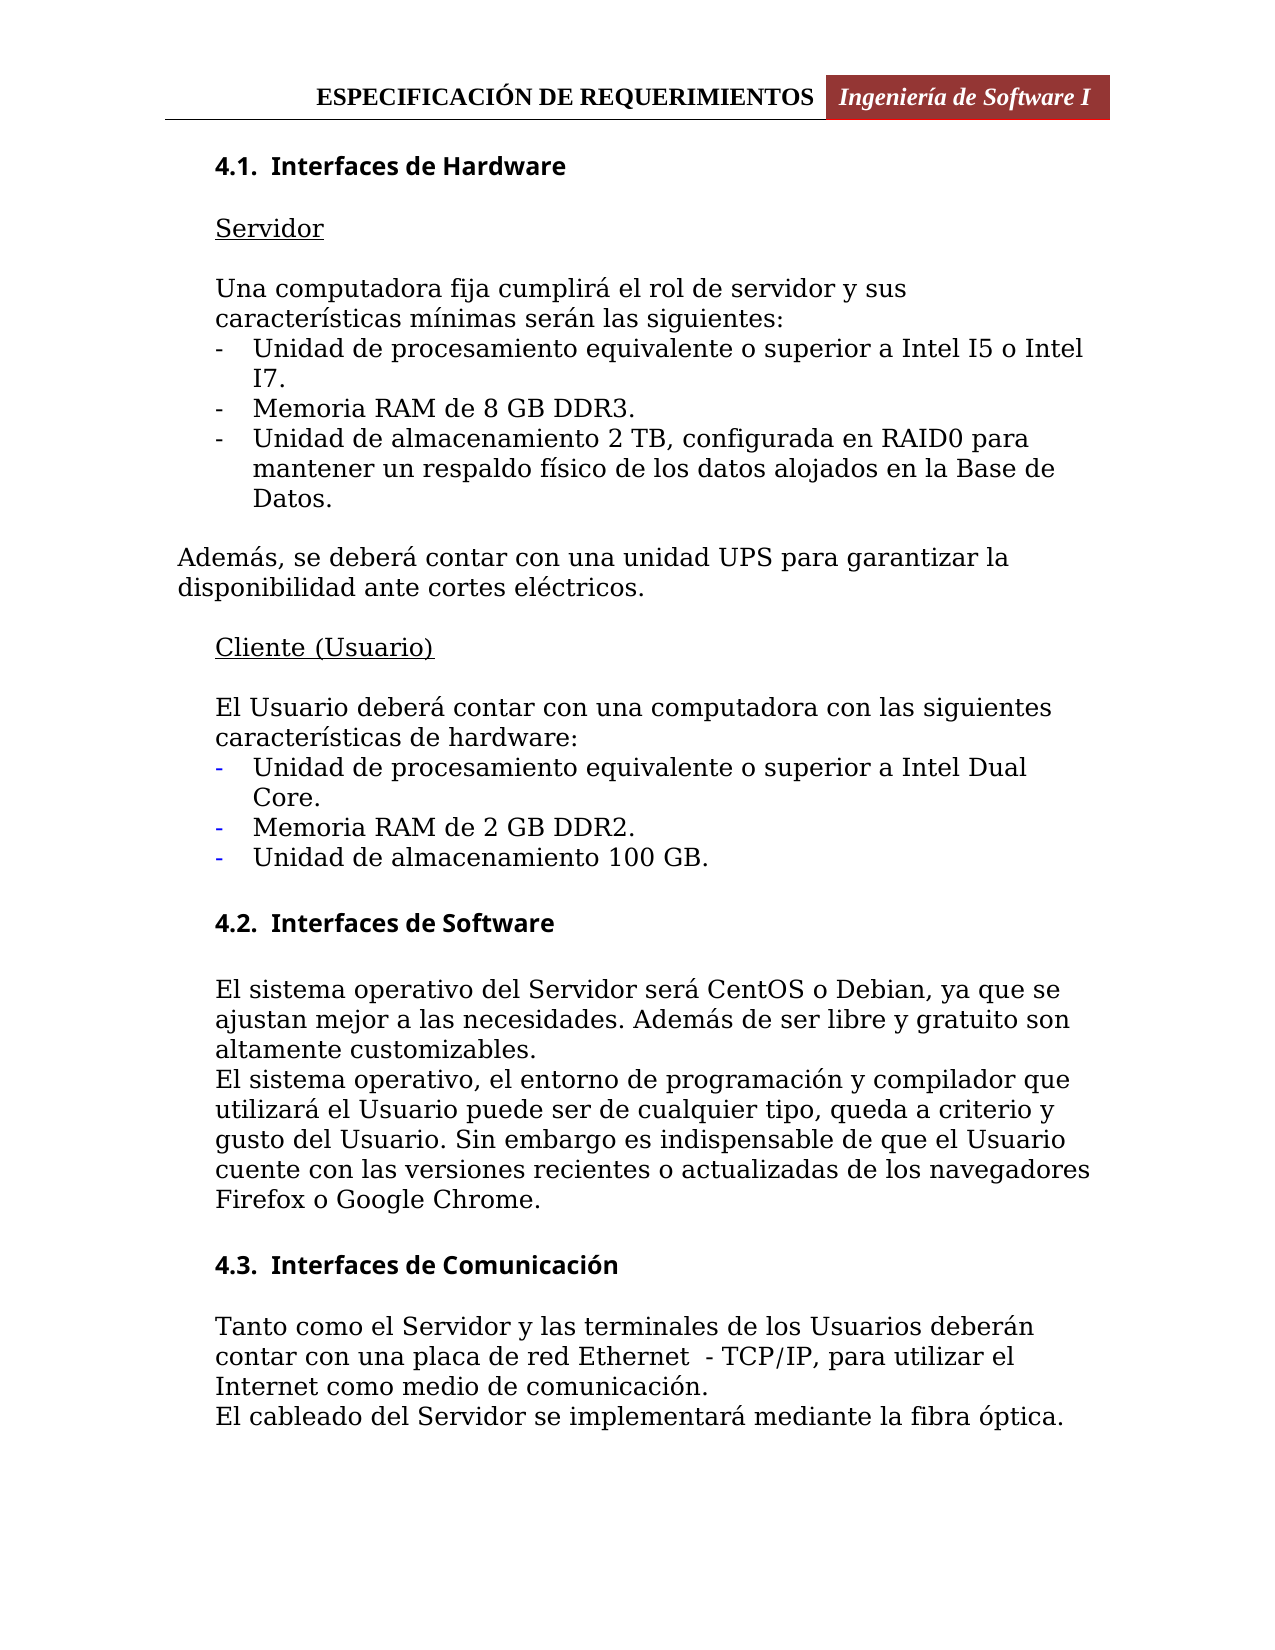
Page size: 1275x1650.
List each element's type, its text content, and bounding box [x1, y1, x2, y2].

list Unidad de almacenamiento 2 TB, configurada en RAID0 para mantener un respaldo físico de los datos alojados en la Base de Datos. [215, 423, 1098, 513]
text Además, se deberá contar con una unidad UPS para garantizar la disponibilidad ante cortes eléctricos. [177, 541, 1098, 601]
text Servidor [177, 213, 1098, 243]
list Unidad de almacenamiento 100 GB. [215, 841, 1098, 871]
list Unidad de procesamiento equivalente o superior a Intel Dual Core. [215, 751, 1098, 811]
text Cliente (Usuario) [177, 631, 1098, 661]
text El sistema operativo del Servidor será CentOS o Debian, ya que se ajustan mejor a las necesidades. Además de ser libre y gratuito son altamente customizables. [215, 973, 1098, 1063]
subtitle 4.3. Interfaces de Comunicación [215, 1248, 1098, 1282]
subtitle 4.1. Interfaces de Hardware [215, 148, 1098, 183]
text El sistema operativo, el entorno de programación y compilador que utilizará el Usuario puede ser de cualquier tipo, queda a criterio y gusto del Usuario. Sin embargo es indispensable de que el Usuario cuente con las versiones recientes o actualizadas de los navegadores Firefox o Google Chrome. [215, 1063, 1098, 1213]
text Tanto como el Servidor y las terminales de los Usuarios deberán contar con una placa de red Ethernet - TCP/IP, para utilizar el Internet como medio de comunicación. [215, 1310, 1098, 1400]
text El Usuario deberá contar con una computadora con las siguientes características de hardware: [215, 691, 1098, 751]
list Memoria RAM de 2 GB DDR2. [215, 811, 1098, 841]
list Memoria RAM de 8 GB DDR3. [215, 393, 1098, 423]
text Una computadora fija cumplirá el rol de servidor y sus características mínimas serán las siguientes: [215, 273, 1098, 333]
list Unidad de procesamiento equivalente o superior a Intel I5 o Intel I7. [215, 333, 1098, 393]
subtitle 4.2. Interfaces de Software [215, 905, 1098, 939]
text El cableado del Servidor se implementará mediante la fibra óptica. [215, 1400, 1098, 1430]
